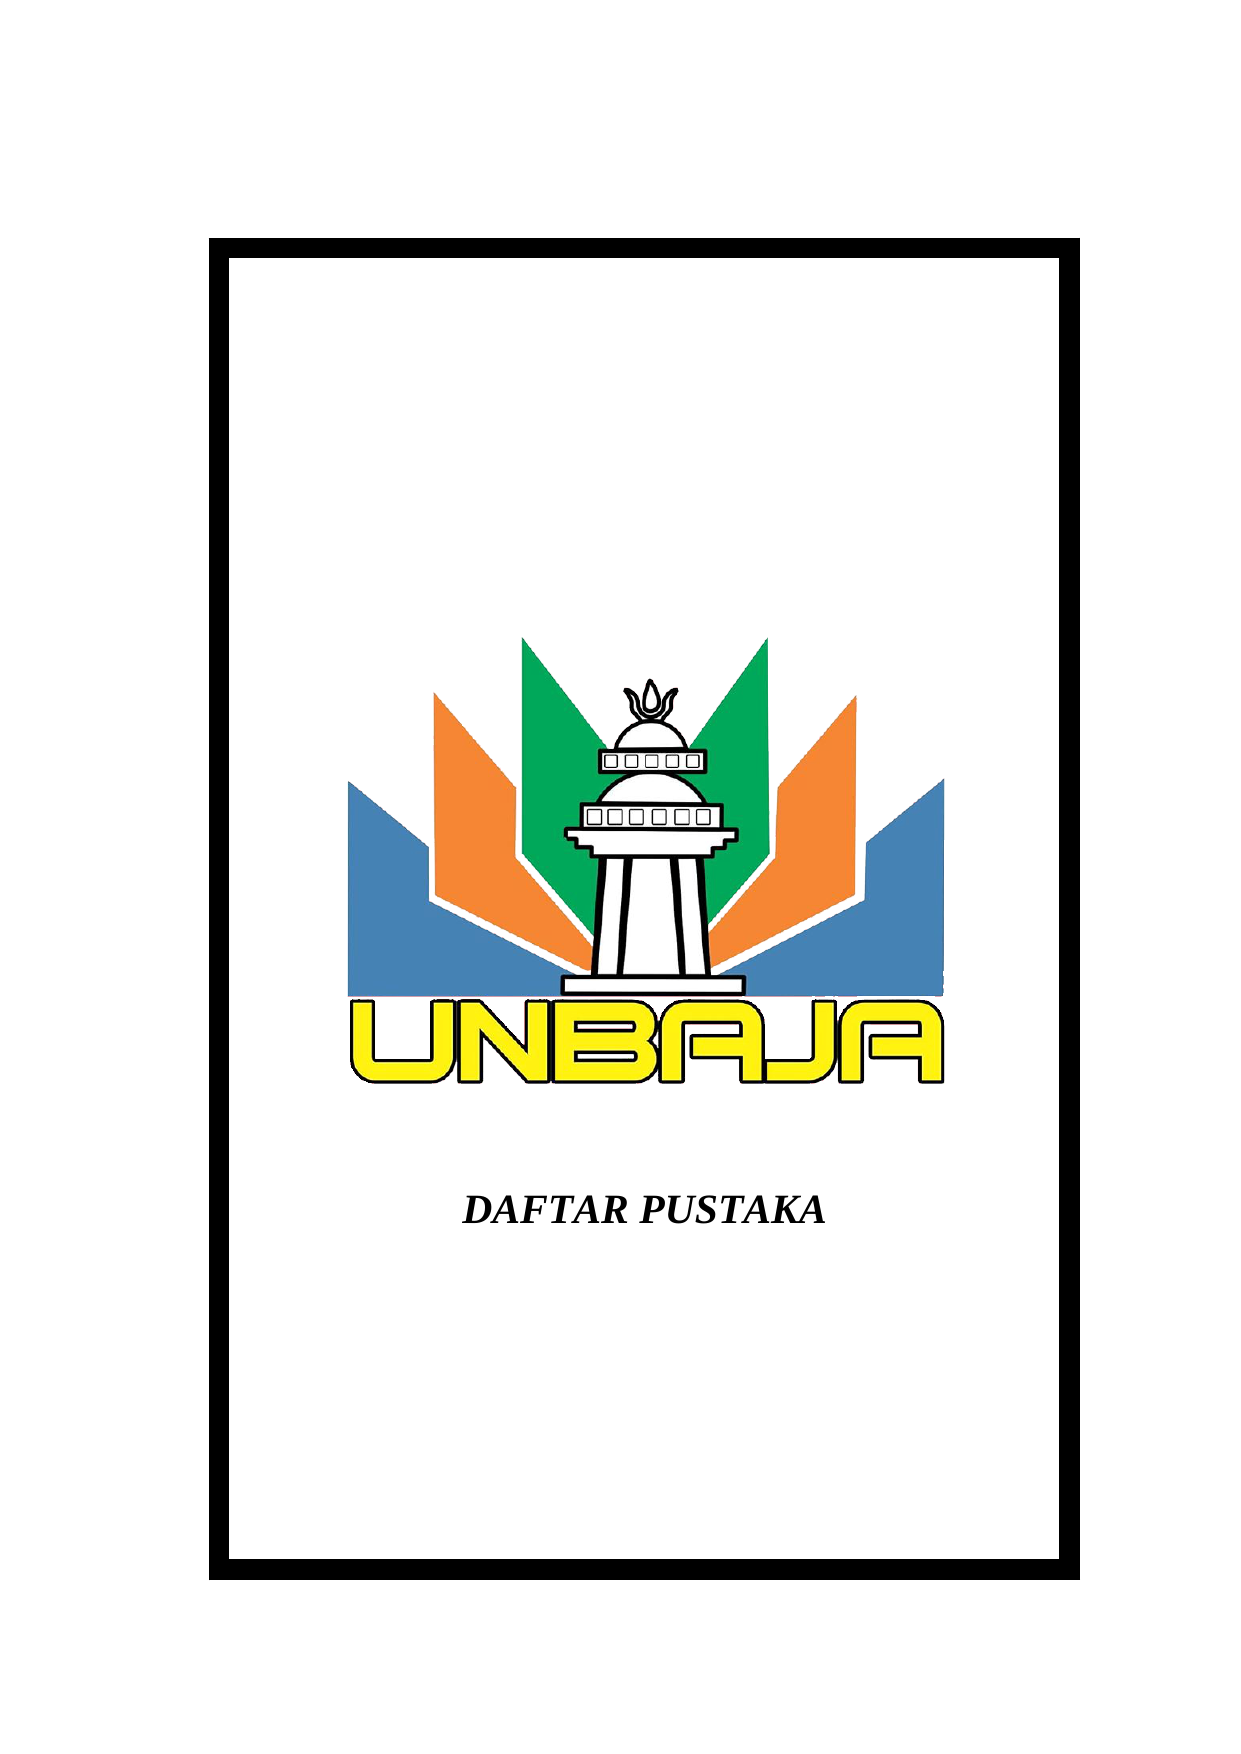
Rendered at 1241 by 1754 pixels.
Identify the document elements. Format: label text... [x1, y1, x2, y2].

picture [347, 637, 945, 1084]
text DAFTAR PUSTAKA [244, 1184, 1044, 1232]
